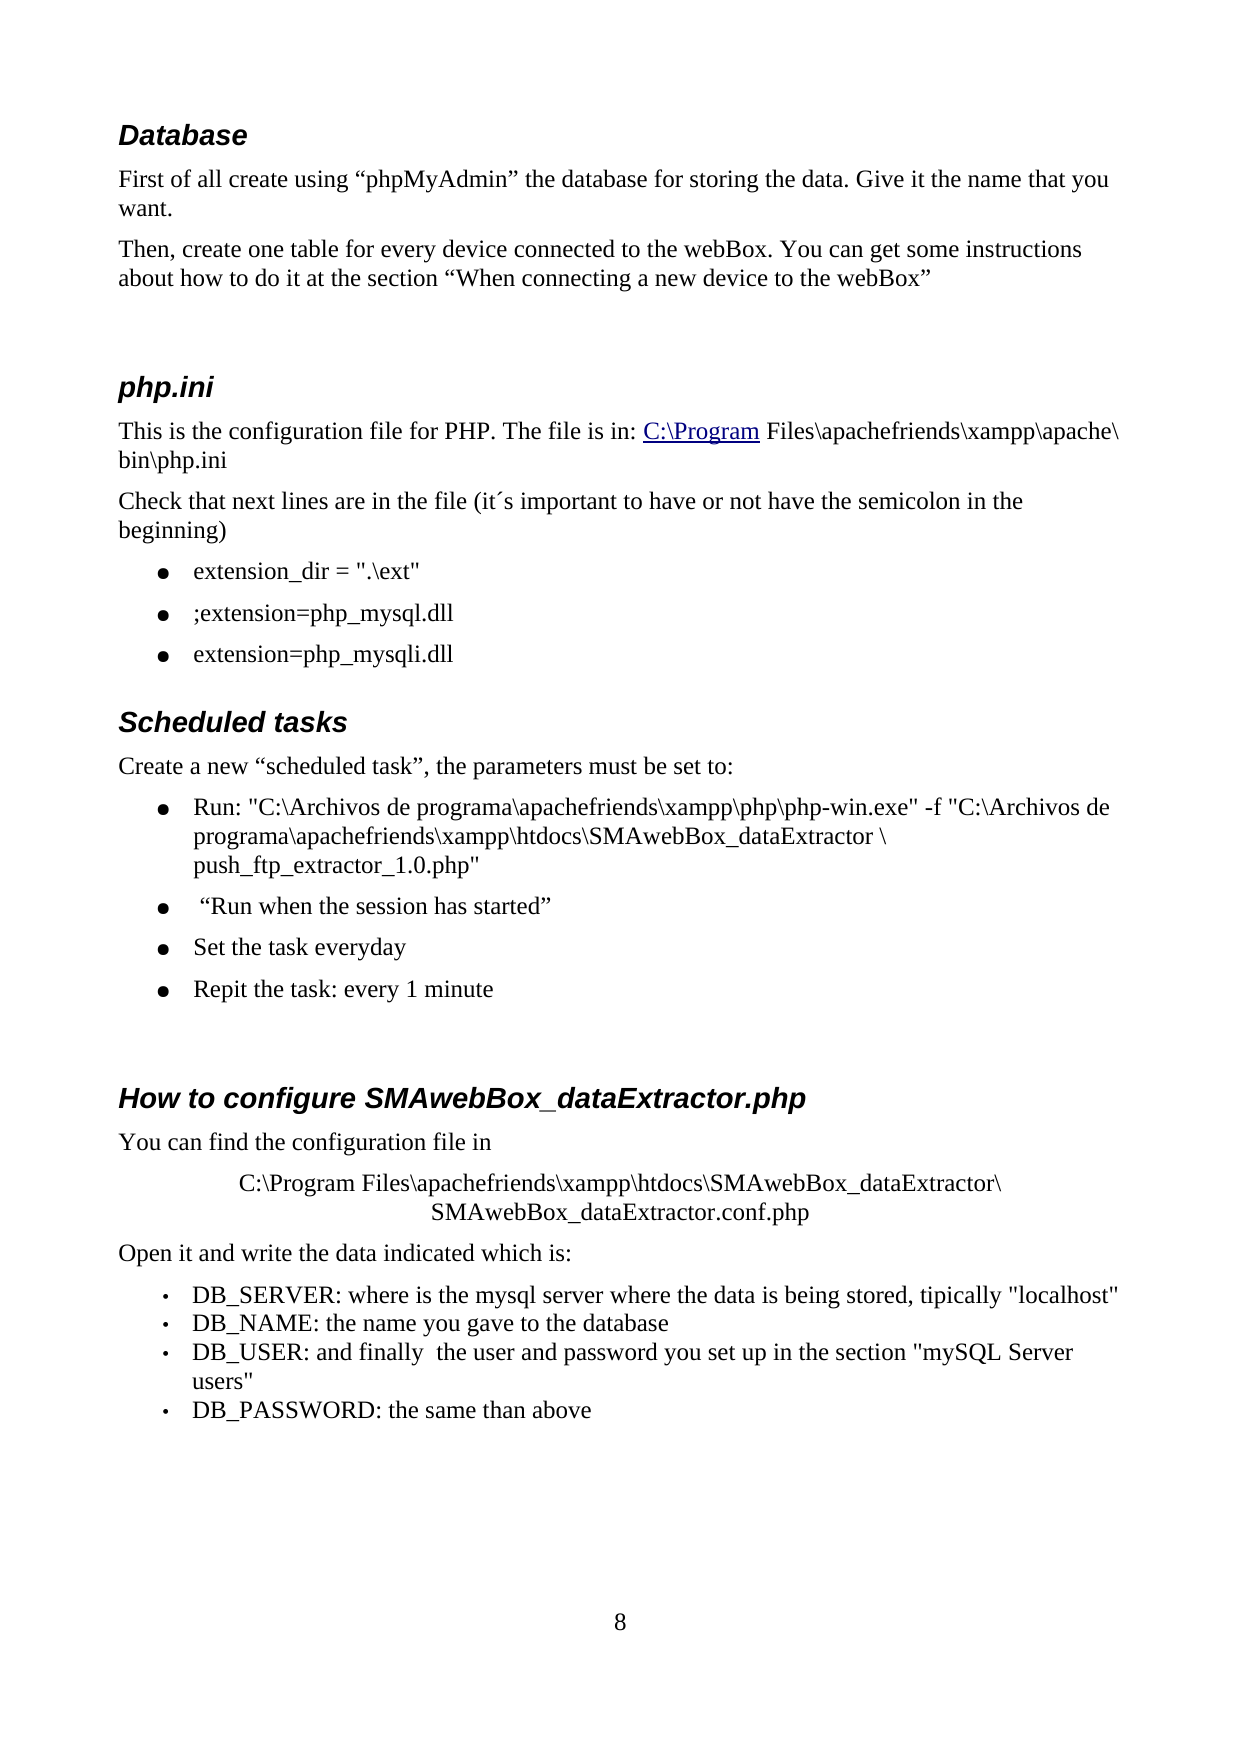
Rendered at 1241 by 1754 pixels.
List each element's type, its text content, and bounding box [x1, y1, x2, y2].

text You can find the configuration file in [118, 1127, 1122, 1156]
text Check that next lines are in the file (it´s important to have or not have the semicolon in the beginning) [118, 486, 1122, 544]
list ;extension=php_mysql.dll [156, 598, 1122, 626]
list extension_dir = ".\ext" [156, 556, 1122, 585]
subtitle php.ini [118, 370, 1122, 404]
text Then, create one table for every device connected to the webBox. You can get some instructions about how to do it at the section “When connecting a new device to the webBox” [118, 234, 1122, 292]
subtitle Scheduled tasks [118, 705, 1122, 739]
text Create a new “scheduled task”, the parameters must be set to: [118, 751, 1122, 780]
list DB_SERVER: where is the mysql server where the data is being stored, tipically "localhost" [162, 1280, 1122, 1308]
text First of all create using “phpMyAdmin” the database for storing the data. Give it the name that you want. [118, 164, 1122, 222]
list “Run when the session has started” [156, 891, 1122, 920]
list Repit the task: every 1 minute [156, 974, 1122, 1002]
list Set the task everyday [156, 932, 1122, 961]
text C:\Program Files\apachefriends\xampp\htdocs\SMAwebBox_dataExtractor\SMAwebBox_dataExtractor.conf.php [118, 1168, 1122, 1226]
list DB_PASSWORD: the same than above [162, 1395, 1122, 1423]
list DB_USER: and finally the user and password you set up in the section "mySQL Server users" [162, 1337, 1122, 1395]
text This is the configuration file for PHP. The file is in: C:\Program Files\apachefriends\xampp\apache\bin\php.ini [118, 416, 1122, 474]
list extension=php_mysqli.dll [156, 639, 1122, 668]
text Open it and write the data indicated which is: [118, 1238, 1122, 1267]
list Run: "C:\Archivos de programa\apachefriends\xampp\php\php-win.exe" -f "C:\Archivos de programa\apachefriends\xampp\htdocs\SMAwebBox_dataExtractor \push_ftp_extractor_1.0.php" [156, 792, 1122, 879]
subtitle How to configure SMAwebBox_dataExtractor.php [118, 1081, 1122, 1115]
subtitle Database [118, 118, 1122, 152]
list DB_NAME: the name you gave to the database [162, 1308, 1122, 1337]
